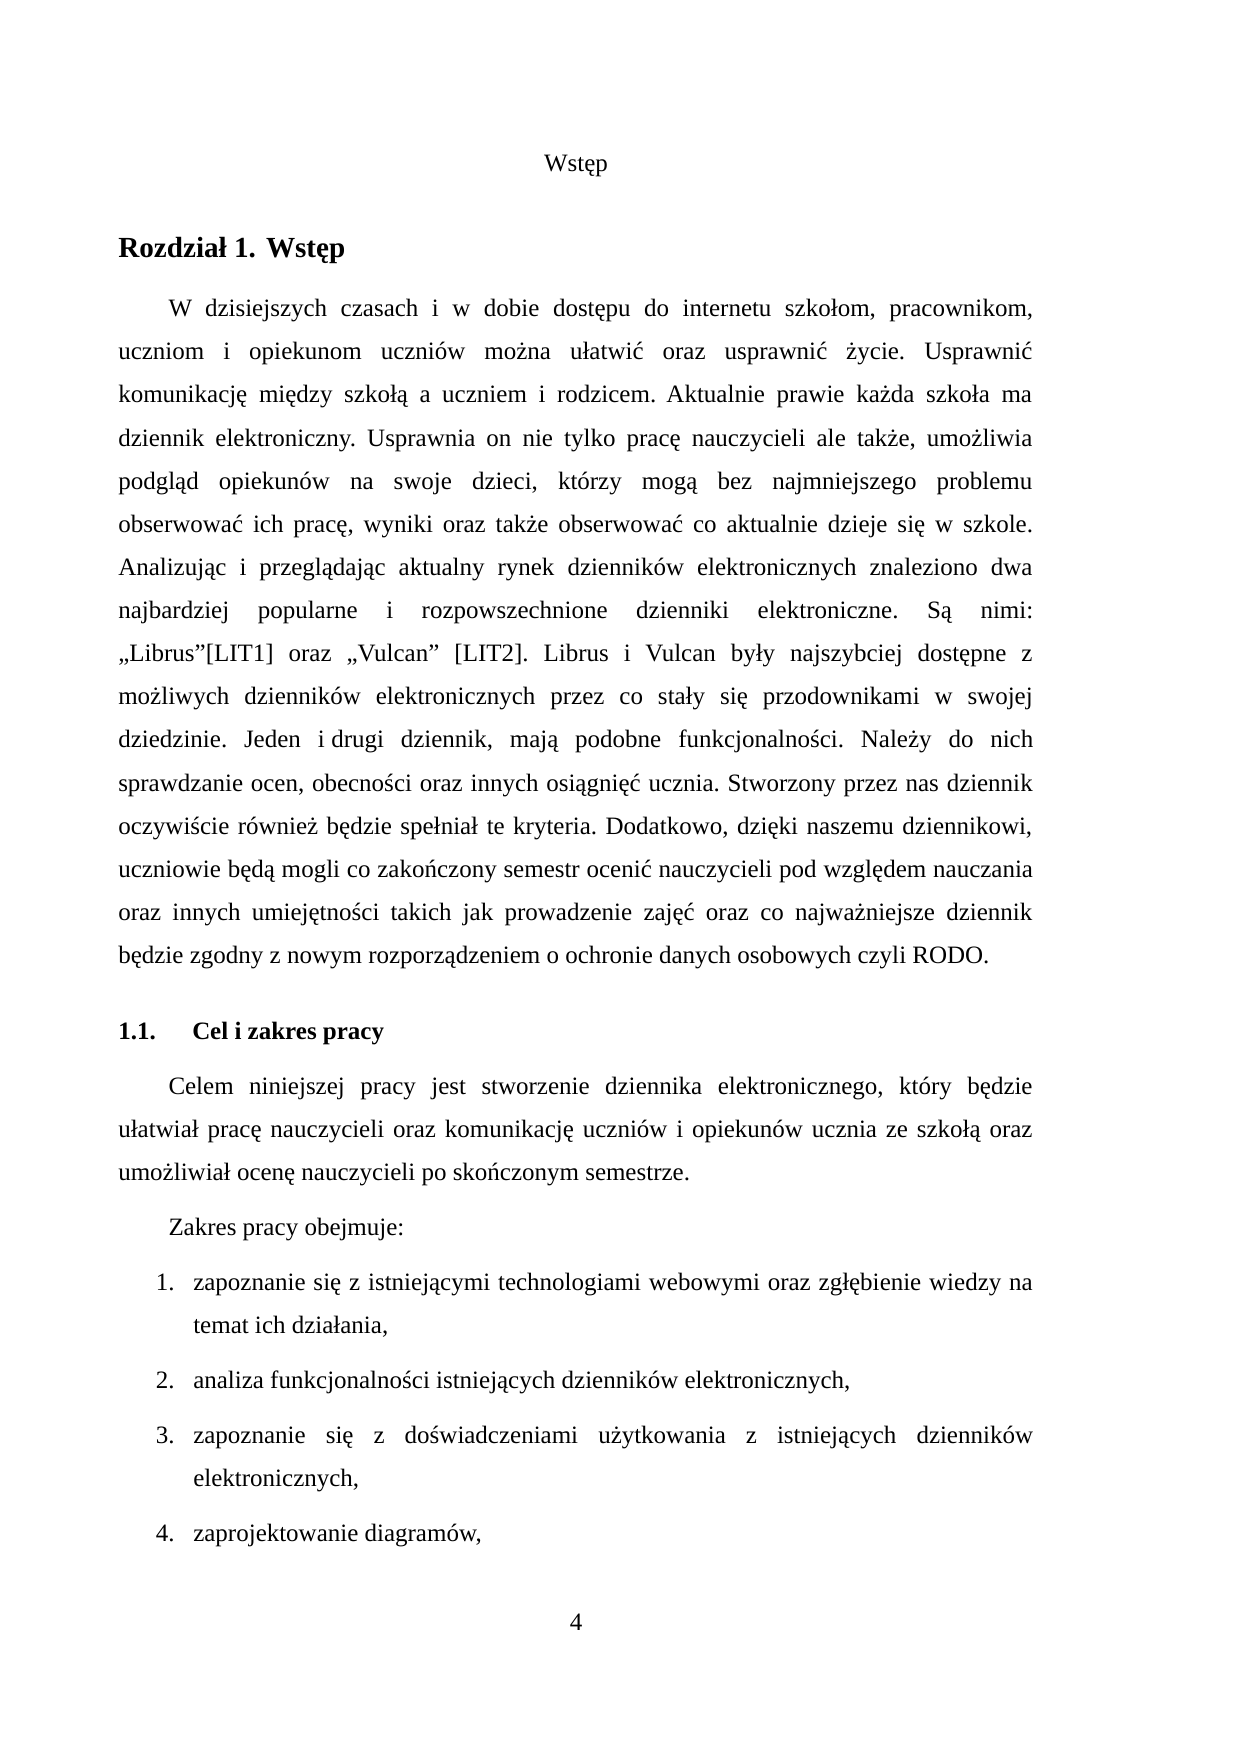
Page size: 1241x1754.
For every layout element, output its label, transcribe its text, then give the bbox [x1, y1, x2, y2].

list zaprojektowanie diagramów, [156, 1518, 1033, 1547]
list analiza funkcjonalności istniejących dzienników elektronicznych, [156, 1365, 1033, 1394]
text Celem niniejszej pracy jest stworzenie dziennika elektronicznego, który będzie ułatwiał pracę nauczycieli oraz komunikację uczniów i opiekunów ucznia ze szkołą oraz umożliwiał ocenę nauczycieli po skończonym semestrze. [118, 1071, 1033, 1186]
list zapoznanie się z istniejącymi technologiami webowymi oraz zgłębienie wiedzy na temat ich działania, [156, 1267, 1033, 1339]
text Zakres pracy obejmuje: [118, 1212, 1033, 1241]
text W dzisiejszych czasach i w dobie dostępu do internetu szkołom, pracownikom, uczniom i opiekunom uczniów można ułatwić oraz usprawnić życie. Usprawnić komunikację między szkołą a uczniem i rodzicem. Aktualnie prawie każda szkoła ma dziennik elektroniczny. Usprawnia on nie tylko pracę nauczycieli ale także, umożliwia podgląd opiekunów na swoje dzieci, którzy mogą bez najmniejszego problemu obserwować ich pracę, wyniki oraz także obserwować co aktualnie dzieje się w szkole. Analizując i przeglądając aktualny rynek dzienników elektronicznych znaleziono dwa najbardziej popularne i rozpowszechnione dzienniki elektroniczne. Są nimi: „Librus”[LIT1] oraz „Vulcan” [LIT2]. Librus i Vulcan były najszybciej dostępne z możliwych dzienników elektronicznych przez co stały się przodownikami w swojej dziedzinie. Jeden i drugi dziennik, mają podobne funkcjonalności. Należy do nich sprawdzanie ocen, obecności oraz innych osiągnięć ucznia. Stworzony przez nas dziennik oczywiście również będzie spełniał te kryteria. Dodatkowo, dzięki naszemu dziennikowi, uczniowie będą mogli co zakończony semestr ocenić nauczycieli pod względem nauczania oraz innych umiejętności takich jak prowadzenie zajęć oraz co najważniejsze dziennik będzie zgodny z nowym rozporządzeniem o ochronie danych osobowych czyli RODO. [118, 293, 1033, 969]
subtitle Wstęp [118, 231, 1033, 264]
subtitle Cel i zakres pracy [118, 1016, 1033, 1044]
list zapoznanie się z doświadczeniami użytkowania z istniejących dzienników elektronicznych, [156, 1420, 1033, 1492]
